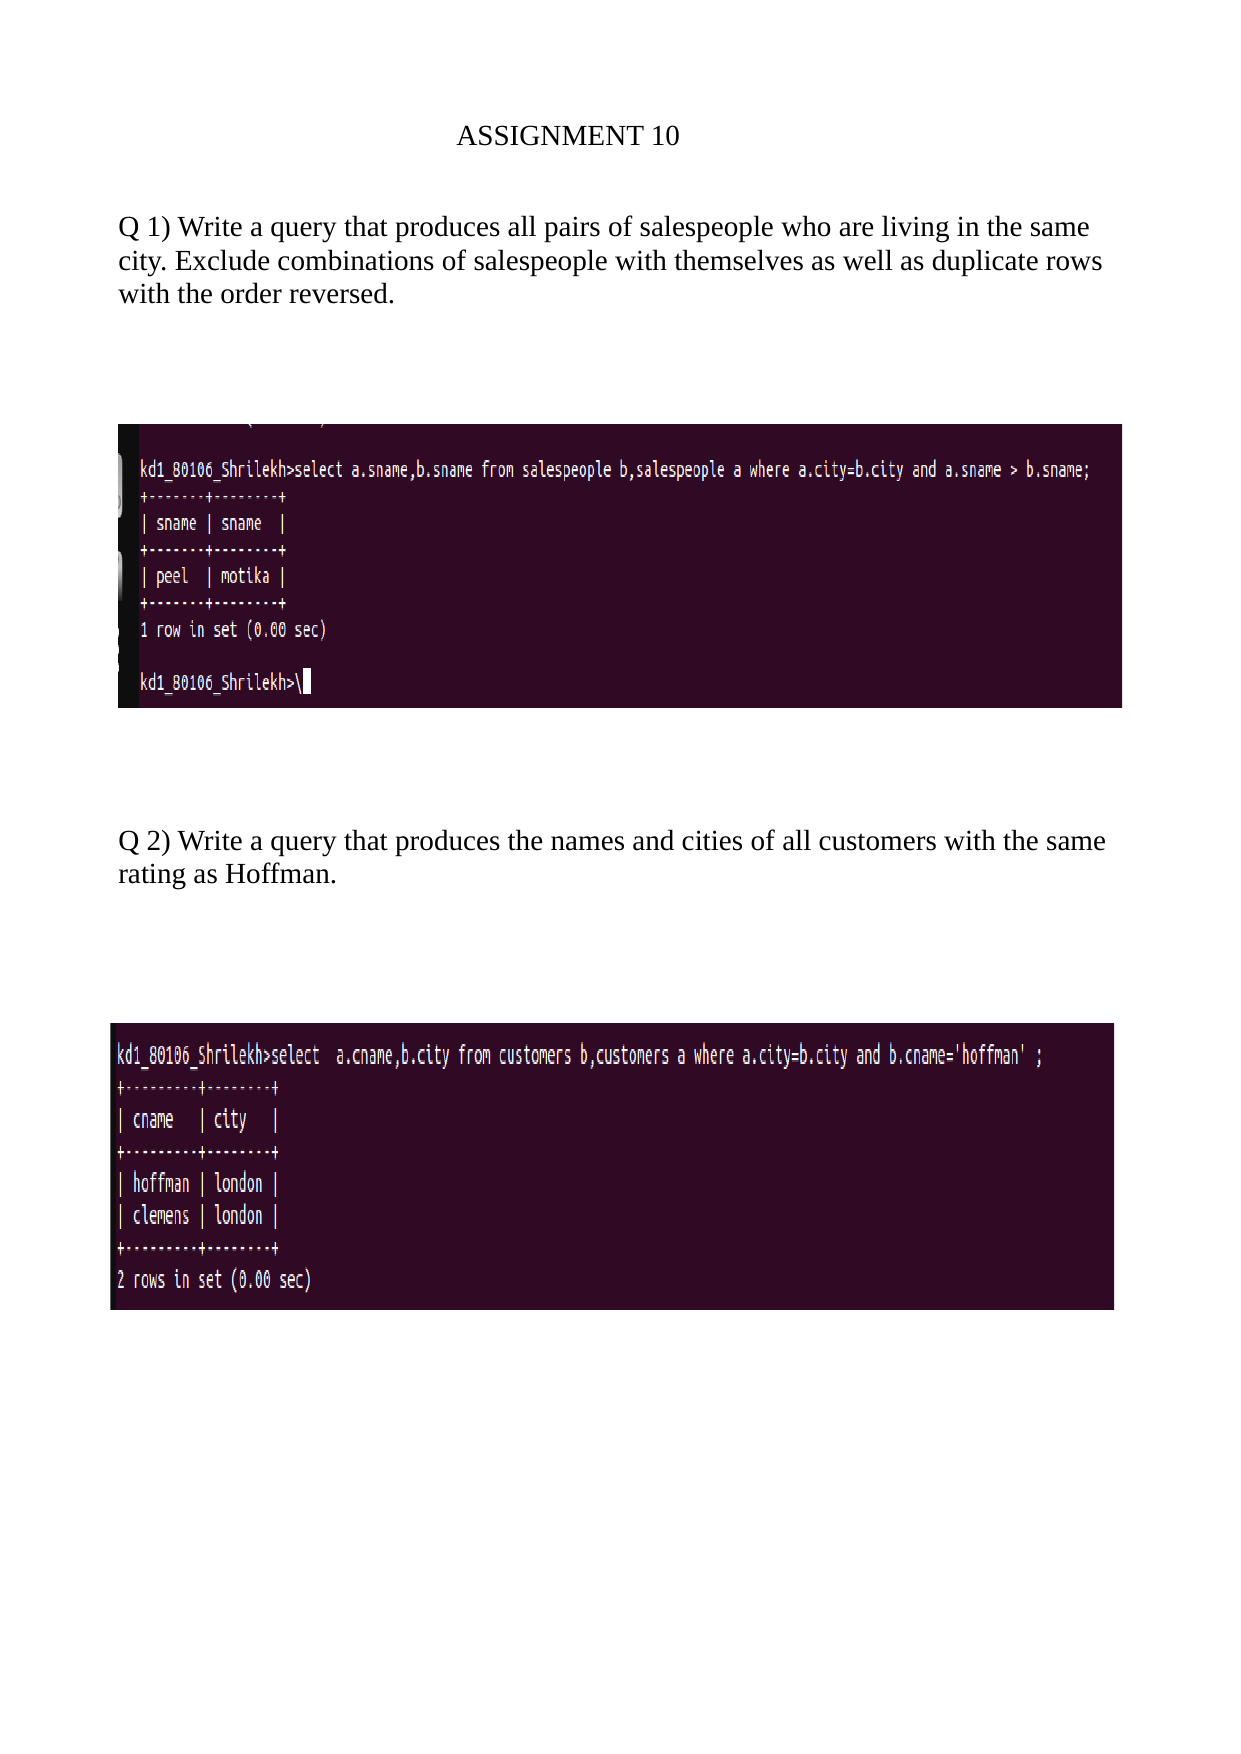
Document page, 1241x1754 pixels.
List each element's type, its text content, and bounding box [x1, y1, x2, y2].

text ASSIGNMENT 10 [118, 118, 1122, 152]
text Q 2) Write a query that produces the names and cities of all customers with the same rating as Hoffman. [118, 823, 1122, 890]
picture [110, 1023, 1115, 1310]
picture [118, 424, 1123, 708]
text Q 1) Write a query that produces all pairs of salespeople who are living in the same city. Exclude combinations of salespeople with themselves as well as duplicate rows with the order reversed. [118, 209, 1122, 310]
